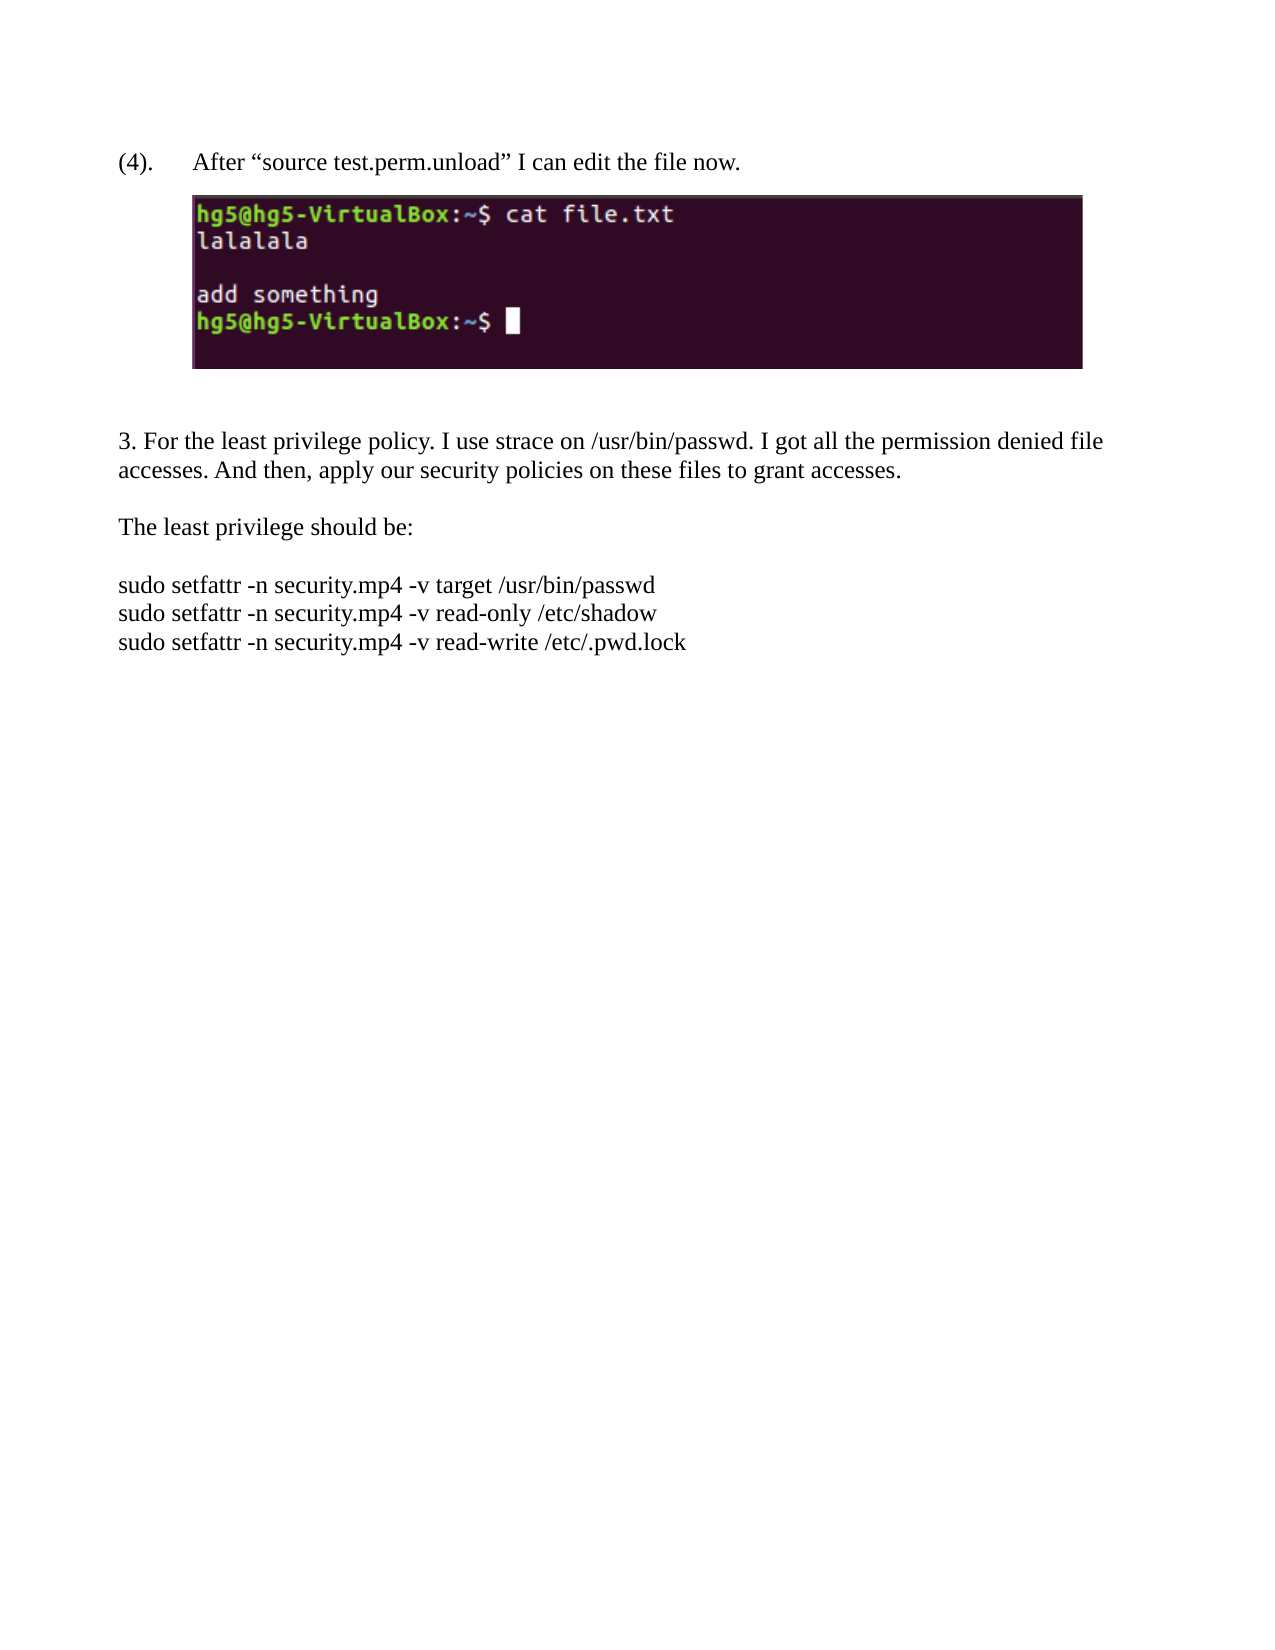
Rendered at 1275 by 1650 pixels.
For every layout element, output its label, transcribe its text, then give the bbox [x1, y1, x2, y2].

picture [192, 195, 1083, 369]
text (4). After “source test.perm.unload” I can edit the file now. [118, 147, 1157, 176]
text The least privilege should be: [118, 512, 1157, 541]
text sudo setfattr -n security.mp4 -v read-only /etc/shadow [118, 598, 1157, 627]
text sudo setfattr -n security.mp4 -v read-write /etc/.pwd.lock [118, 627, 1157, 656]
text 3. For the least privilege policy. I use strace on /usr/bin/passwd. I got all the permission denied file accesses. And then, apply our security policies on these files to grant accesses. [118, 426, 1157, 483]
text sudo setfattr -n security.mp4 -v target /usr/bin/passwd [118, 570, 1157, 598]
